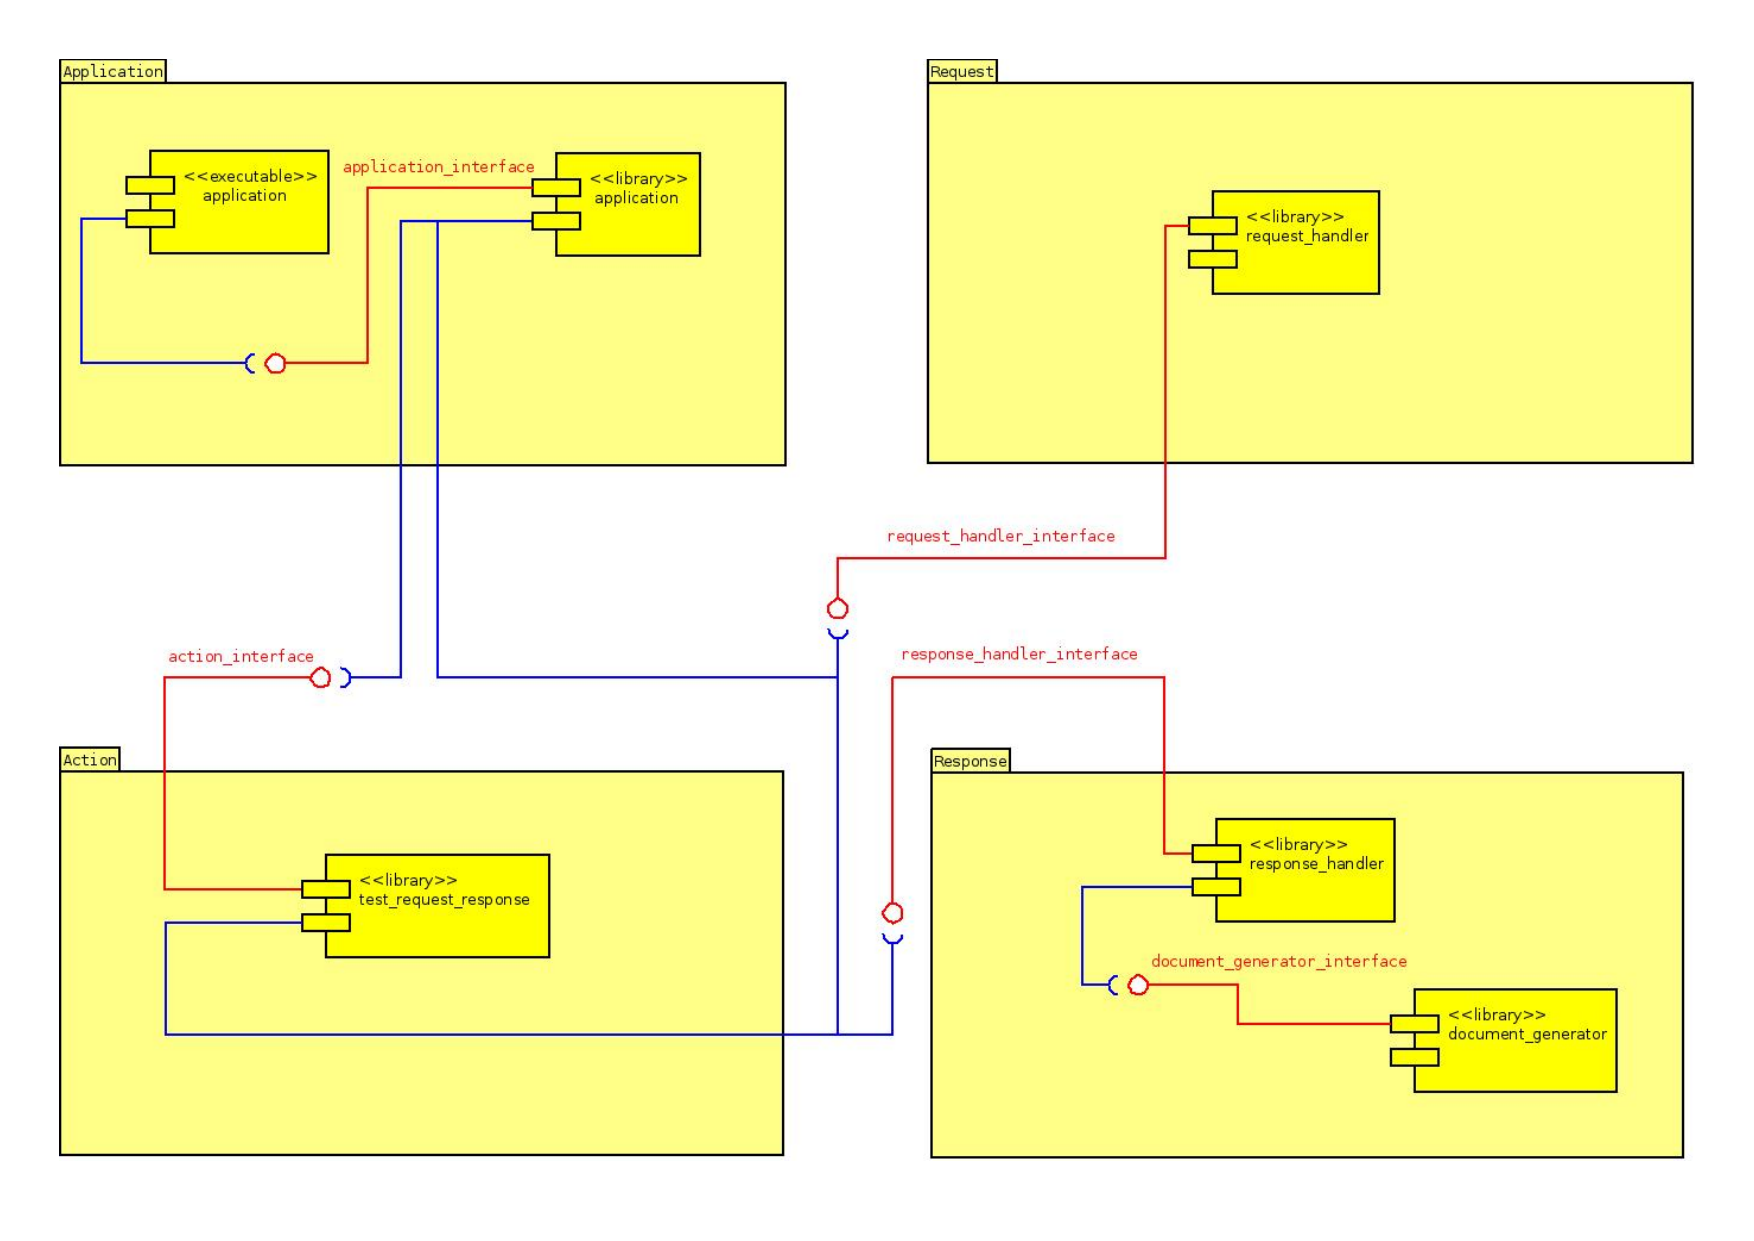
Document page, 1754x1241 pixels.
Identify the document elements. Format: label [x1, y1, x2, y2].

picture [59, 59, 1695, 1161]
